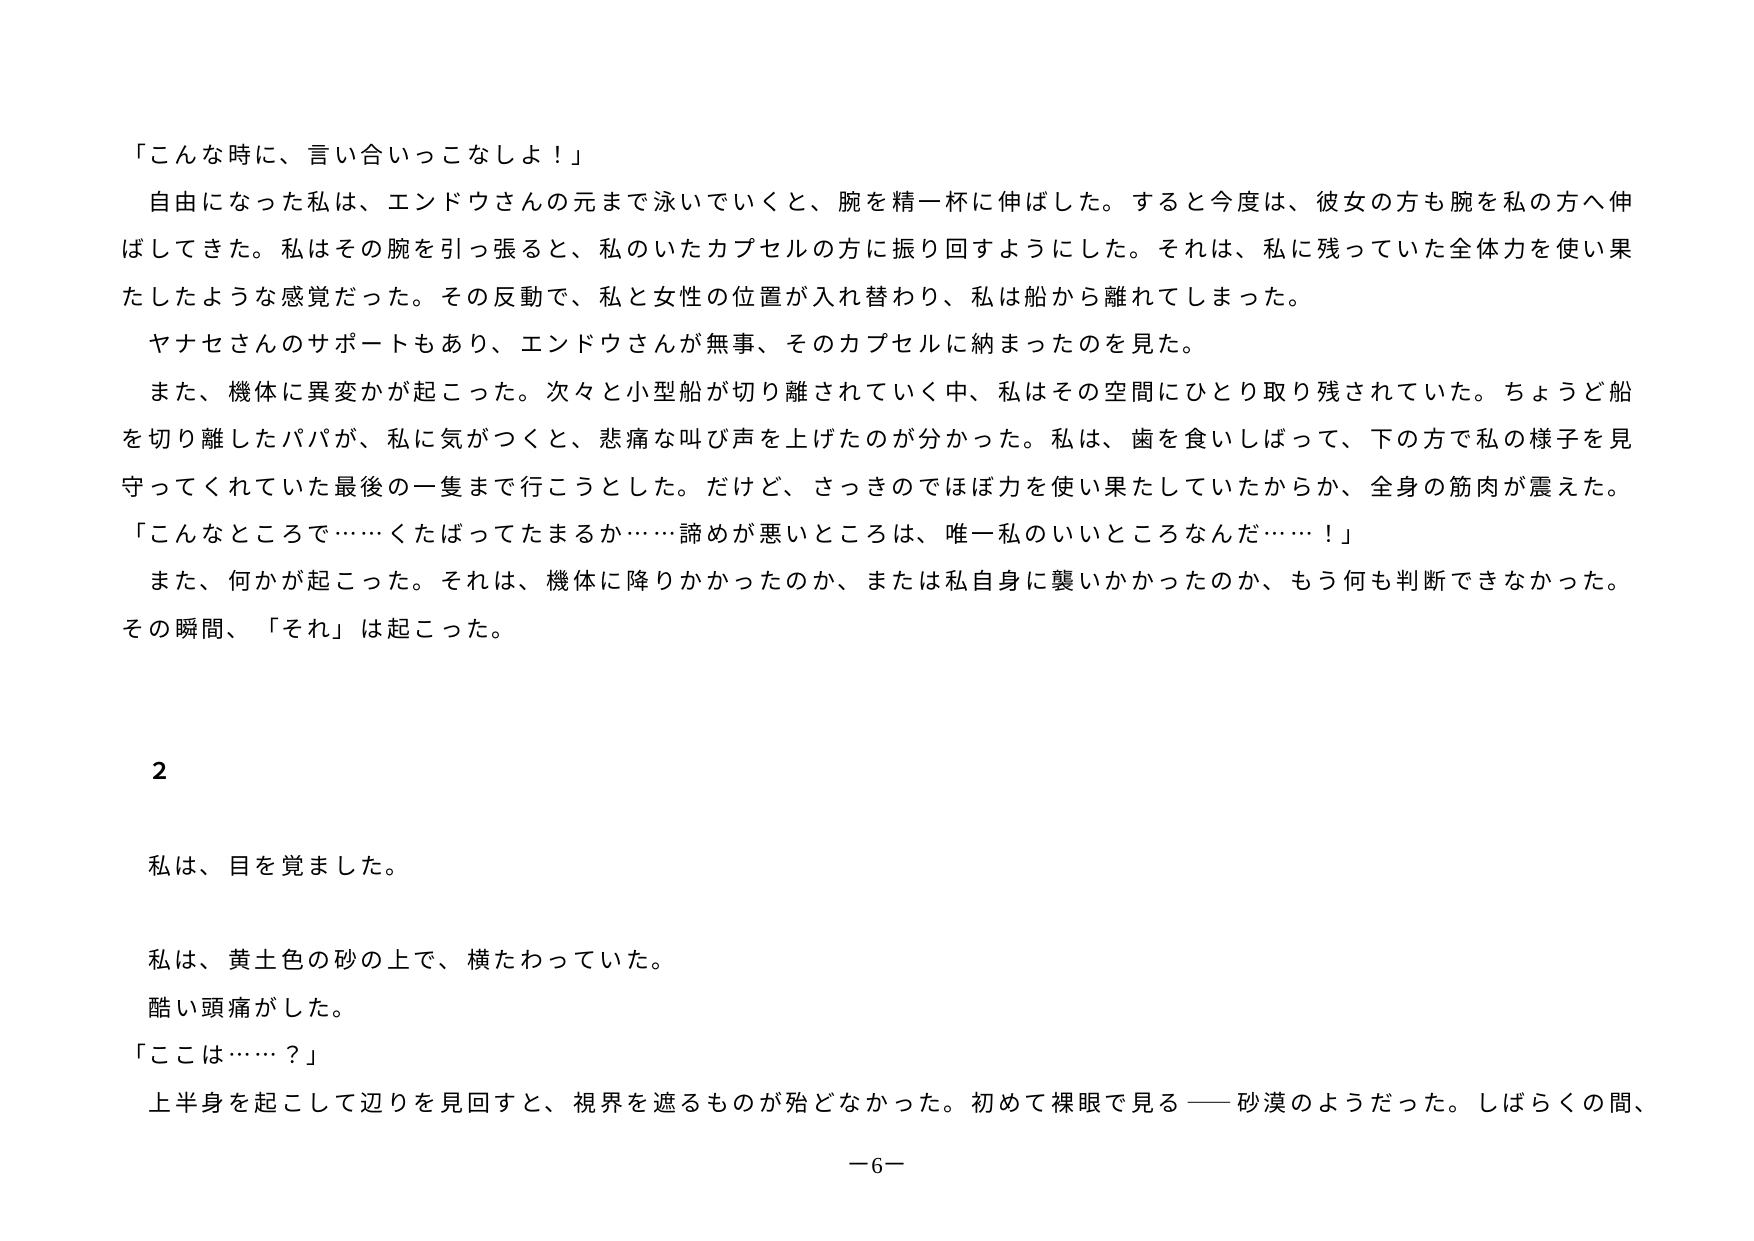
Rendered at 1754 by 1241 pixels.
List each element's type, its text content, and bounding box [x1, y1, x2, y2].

text ２ [120, 735, 1634, 783]
text 私は、目を覚ました。 [120, 830, 1634, 877]
text 私は、黄土色の砂の上で、横たわっていた。 [120, 925, 1634, 972]
text 「こんな時に、言い合いっこなしよ！」 [120, 119, 1634, 166]
text 酷い頭痛がした。 [120, 972, 1634, 1019]
text 上半身を起こして辺りを見回すと、視界を遮るものが殆どなかった。初めて裸眼で見る――砂漠のようだった。しばらくの間、自分がどうしてここにいるのか、思い出すことが出来なかった。頬がすりむけていて、痛い。一体なんでこんな怪我を…… [120, 1067, 1634, 1114]
text 自由になった私は、エンドウさんの元まで泳いでいくと、腕を精一杯に伸ばした。すると今度は、彼女の方も腕を私の方へ伸ばしてきた。私はその腕を引っ張ると、私のいたカプセルの方に振り回すようにした。それは、私に残っていた全体力を使い果たしたような感覚だった。その反動で、私と女性の位置が入れ替わり、私は船から離れてしまった。 [120, 166, 1634, 309]
text ヤナセさんのサポートもあり、エンドウさんが無事、そのカプセルに納まったのを見た。 [120, 309, 1634, 356]
text また、何かが起こった。それは、機体に降りかかったのか、または私自身に襲いかかったのか、もう何も判断できなかった。その瞬間、「それ」は起こった。 [120, 546, 1634, 640]
text 「こんなところで……くたばってたまるか……諦めが悪いところは、唯一私のいいところなんだ……！」 [120, 498, 1634, 546]
text 「ここは……？」 [120, 1019, 1634, 1067]
text また、機体に異変かが起こった。次々と小型船が切り離されていく中、私はその空間にひとり取り残されていた。ちょうど船を切り離したパパが、私に気がつくと、悲痛な叫び声を上げたのが分かった。私は、歯を食いしばって、下の方で私の様子を見守ってくれていた最後の一隻まで行こうとした。だけど、さっきのでほぼ力を使い果たしていたからか、全身の筋肉が震えた。 [120, 356, 1634, 498]
